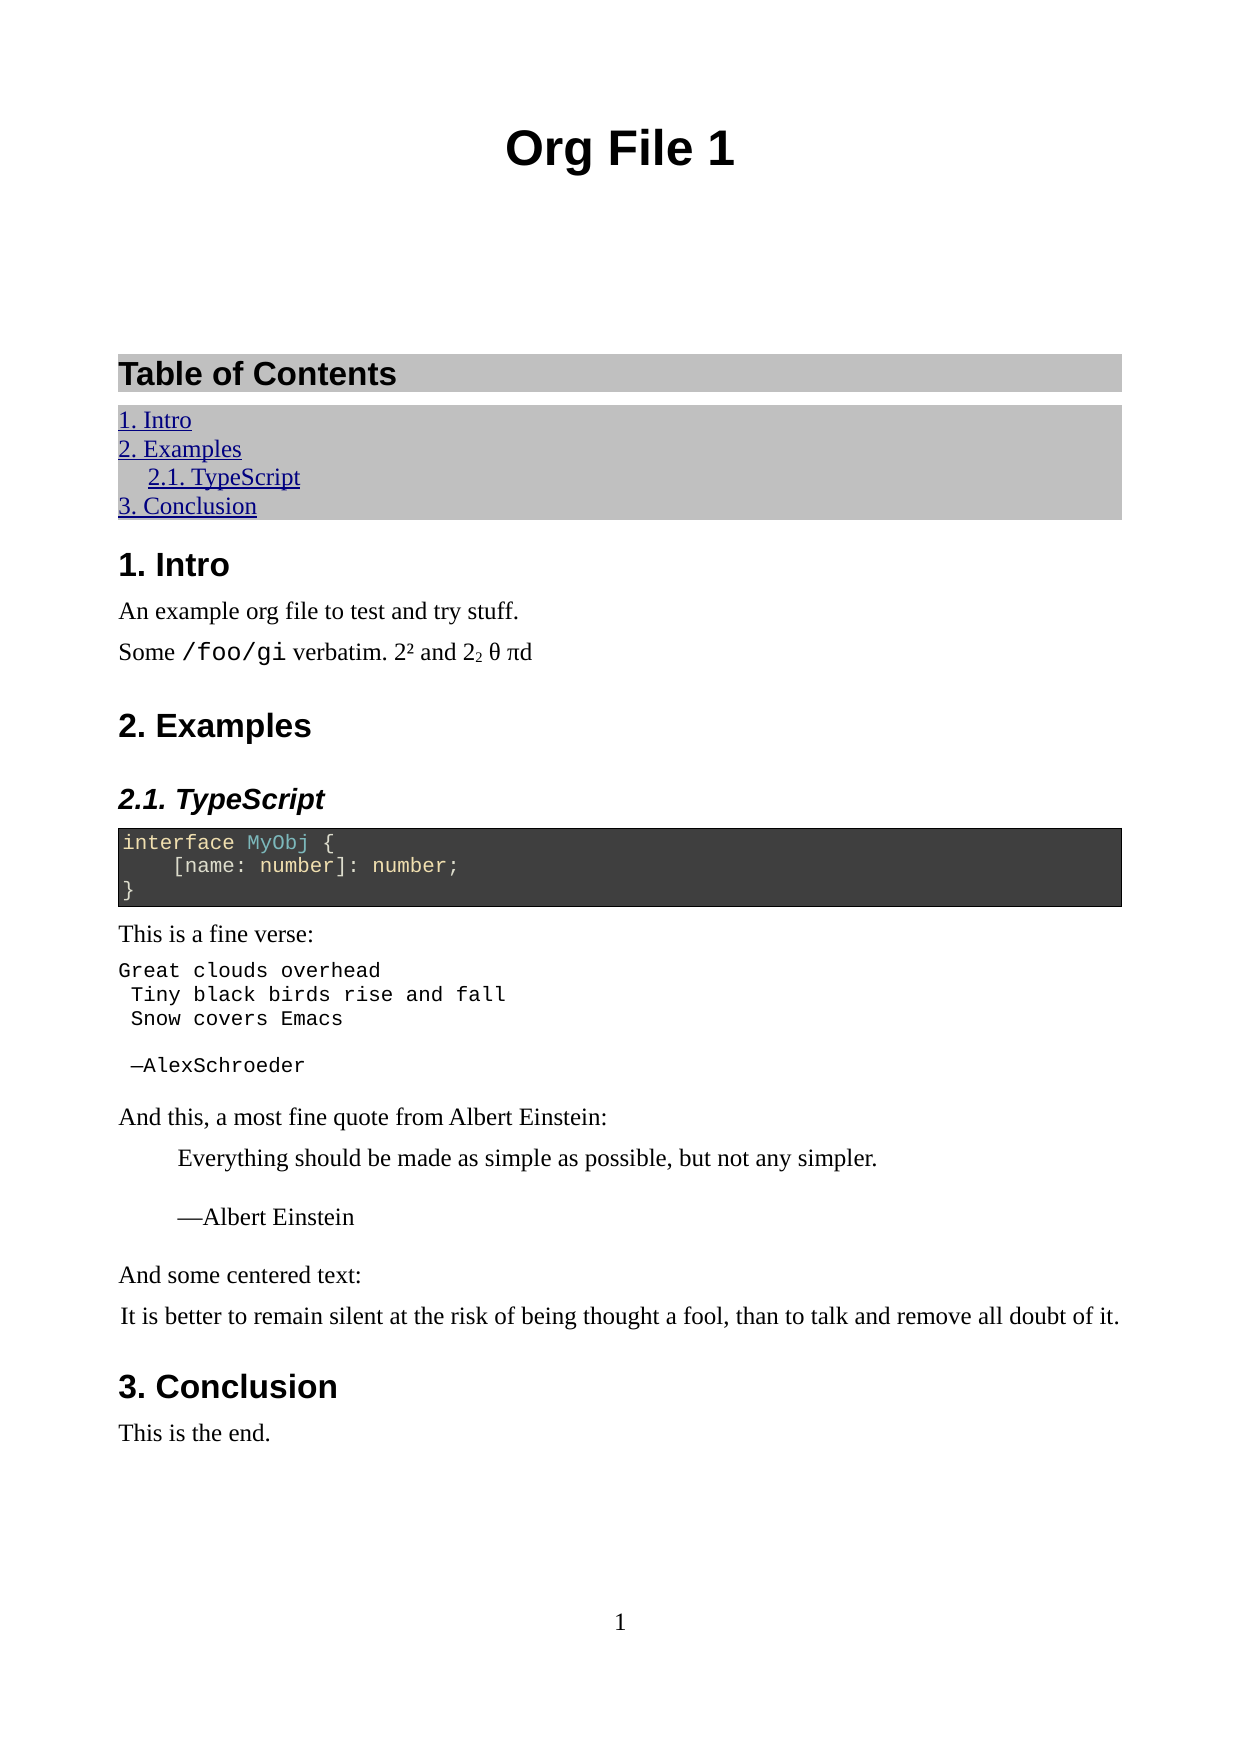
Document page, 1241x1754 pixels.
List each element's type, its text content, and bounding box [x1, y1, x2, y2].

text 3. Conclusion [118, 491, 1122, 520]
text This is a fine verse: [118, 919, 1122, 948]
text [name: number]: number; [119, 851, 1121, 875]
text —Albert Einstein [177, 1202, 1063, 1230]
title Org File 1 [118, 118, 1122, 176]
subtitle TypeScript [118, 782, 1122, 815]
text interface MyObj { [119, 829, 1121, 851]
text 1. Intro [118, 405, 1122, 434]
subtitle Examples [118, 706, 1122, 744]
text Some /foo/gi verbatim. 2² and 22 θ πd [118, 637, 1122, 668]
text And some centered text: [118, 1260, 1122, 1289]
text 2.1. TypeScript [148, 462, 1122, 491]
subtitle Intro [118, 545, 1122, 583]
subtitle Table of Contents [118, 354, 1122, 392]
text 2. Examples [118, 434, 1122, 462]
subtitle fernando@theforce [118, 233, 1122, 281]
text It is better to remain silent at the risk of being thought a fool, than to talk and remove all doubt of it. [118, 1301, 1122, 1330]
subtitle Conclusion [118, 1367, 1122, 1406]
text } [119, 875, 1121, 906]
text This is the end. [118, 1418, 1122, 1447]
text Great clouds overhead Tiny black birds rise and fall Snow covers Emacs —AlexSchroeder [118, 960, 1122, 1102]
text An example org file to test and try stuff. [118, 596, 1122, 625]
text And this, a most fine quote from Albert Einstein: [118, 1102, 1122, 1131]
text Everything should be made as simple as possible, but not any simpler. [177, 1143, 1063, 1172]
